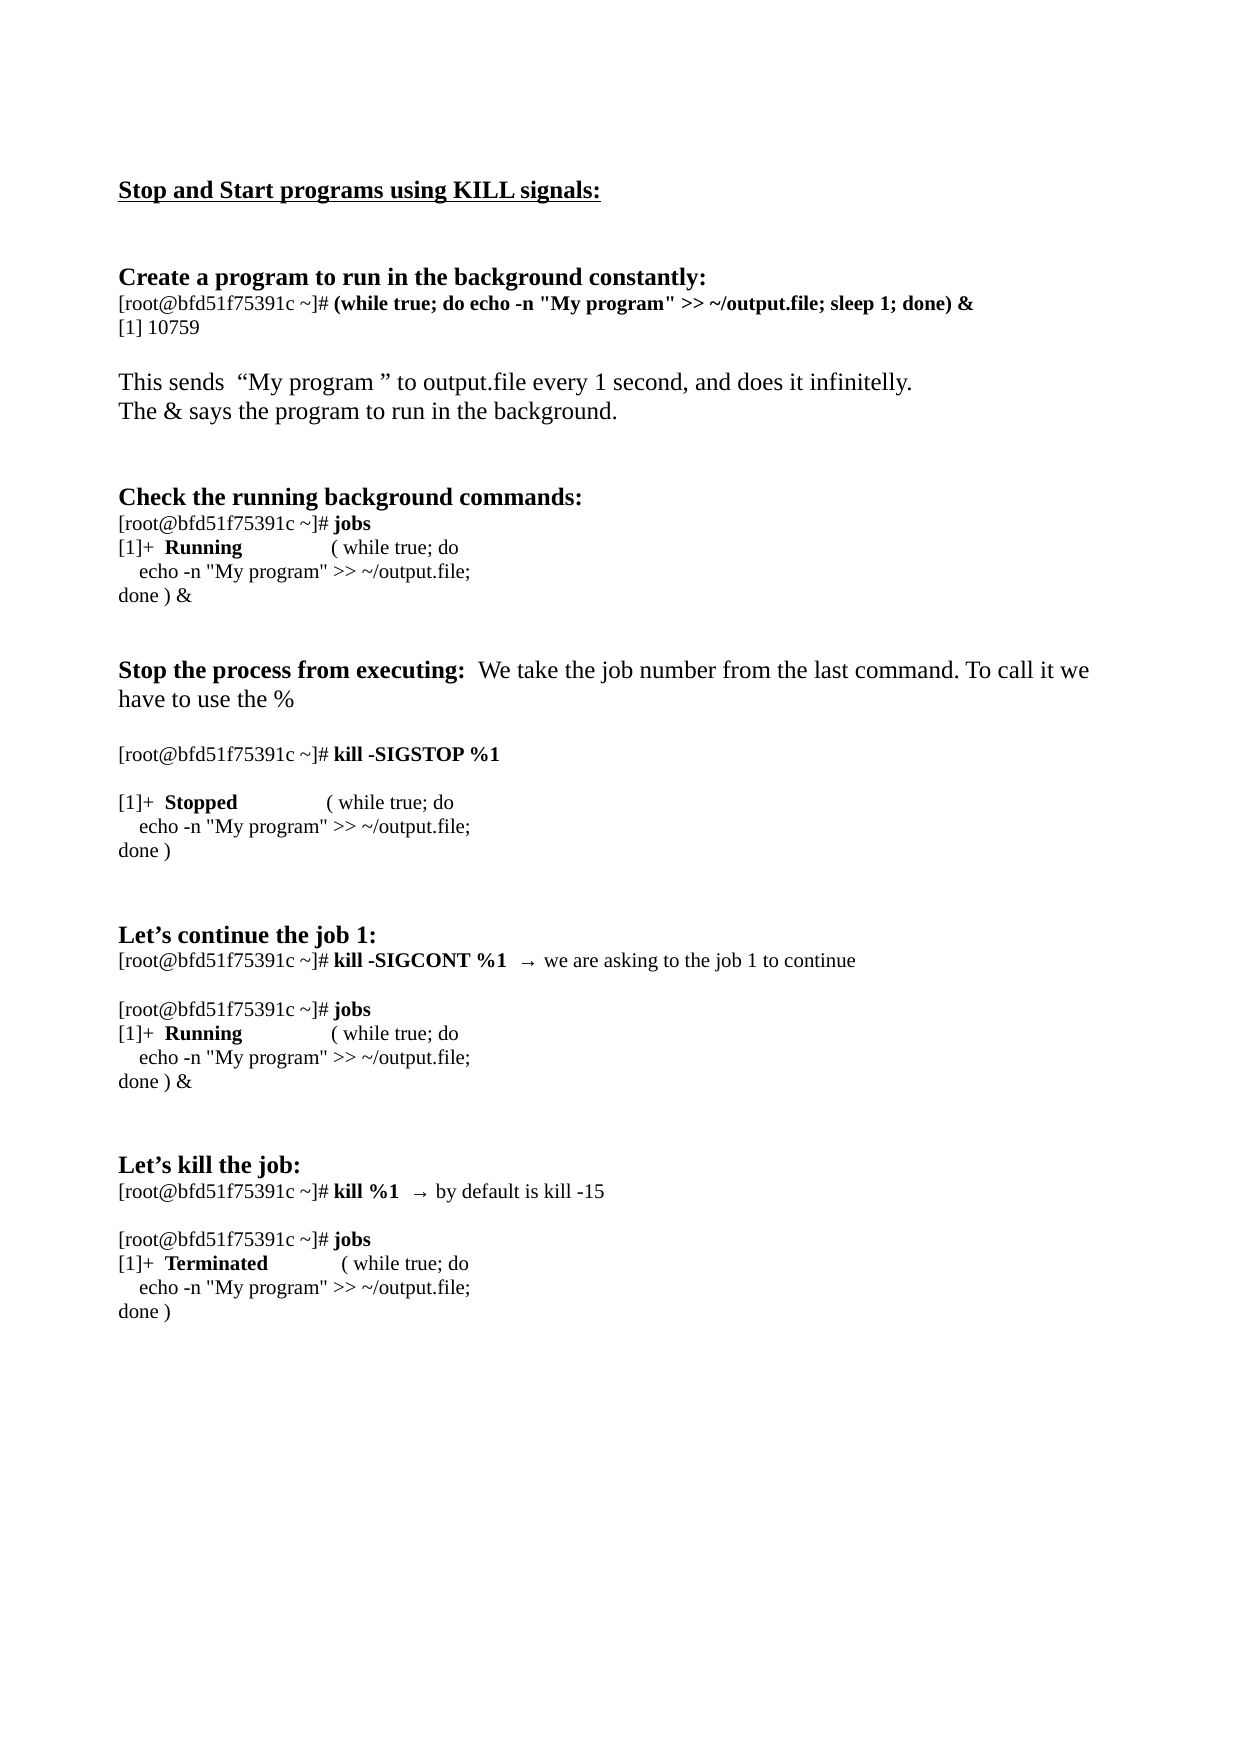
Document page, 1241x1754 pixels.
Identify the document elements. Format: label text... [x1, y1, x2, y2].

text Create a program to run in the background constantly: [118, 262, 1122, 291]
text echo -n "My program" >> ~/output.file; [118, 559, 1122, 583]
text done ) [118, 838, 1122, 862]
text Stop the process from executing: We take the job number from the last command. To call it we have to use the % [118, 656, 1122, 713]
text [1] 10759 [118, 315, 1122, 339]
text [root@bfd51f75391c ~]# jobs [118, 511, 1122, 535]
text The & says the program to run in the background. [118, 396, 1122, 425]
text echo -n "My program" >> ~/output.file; [118, 1275, 1122, 1299]
text done ) [118, 1299, 1122, 1323]
text [1]+ Running ( while true; do [118, 535, 1122, 559]
text Check the running background commands: [118, 482, 1122, 511]
text done ) & [118, 1069, 1122, 1093]
text [1]+ Terminated ( while true; do [118, 1251, 1122, 1275]
text Stop and Start programs using KILL signals: [118, 176, 1122, 204]
text [root@bfd51f75391c ~]# kill -SIGSTOP %1 [118, 742, 1122, 766]
text Let’s continue the job 1: [118, 920, 1122, 948]
text [root@bfd51f75391c ~]# kill -SIGCONT %1 → we are asking to the job 1 to continue [118, 948, 1122, 972]
text Let’s kill the job: [118, 1150, 1122, 1179]
text This sends “My program ” to output.file every 1 second, and does it infinitelly. [118, 367, 1122, 396]
text [root@bfd51f75391c ~]# (while true; do echo -n "My program" >> ~/output.file; sleep 1; done) & [118, 291, 1122, 315]
text [root@bfd51f75391c ~]# kill %1 → by default is kill -15 [118, 1179, 1122, 1203]
text echo -n "My program" >> ~/output.file; [118, 1045, 1122, 1069]
text [root@bfd51f75391c ~]# jobs [118, 1227, 1122, 1251]
text done ) & [118, 583, 1122, 607]
text echo -n "My program" >> ~/output.file; [118, 814, 1122, 838]
text [1]+ Stopped ( while true; do [118, 790, 1122, 814]
text [root@bfd51f75391c ~]# jobs [118, 997, 1122, 1021]
text [1]+ Running ( while true; do [118, 1021, 1122, 1045]
